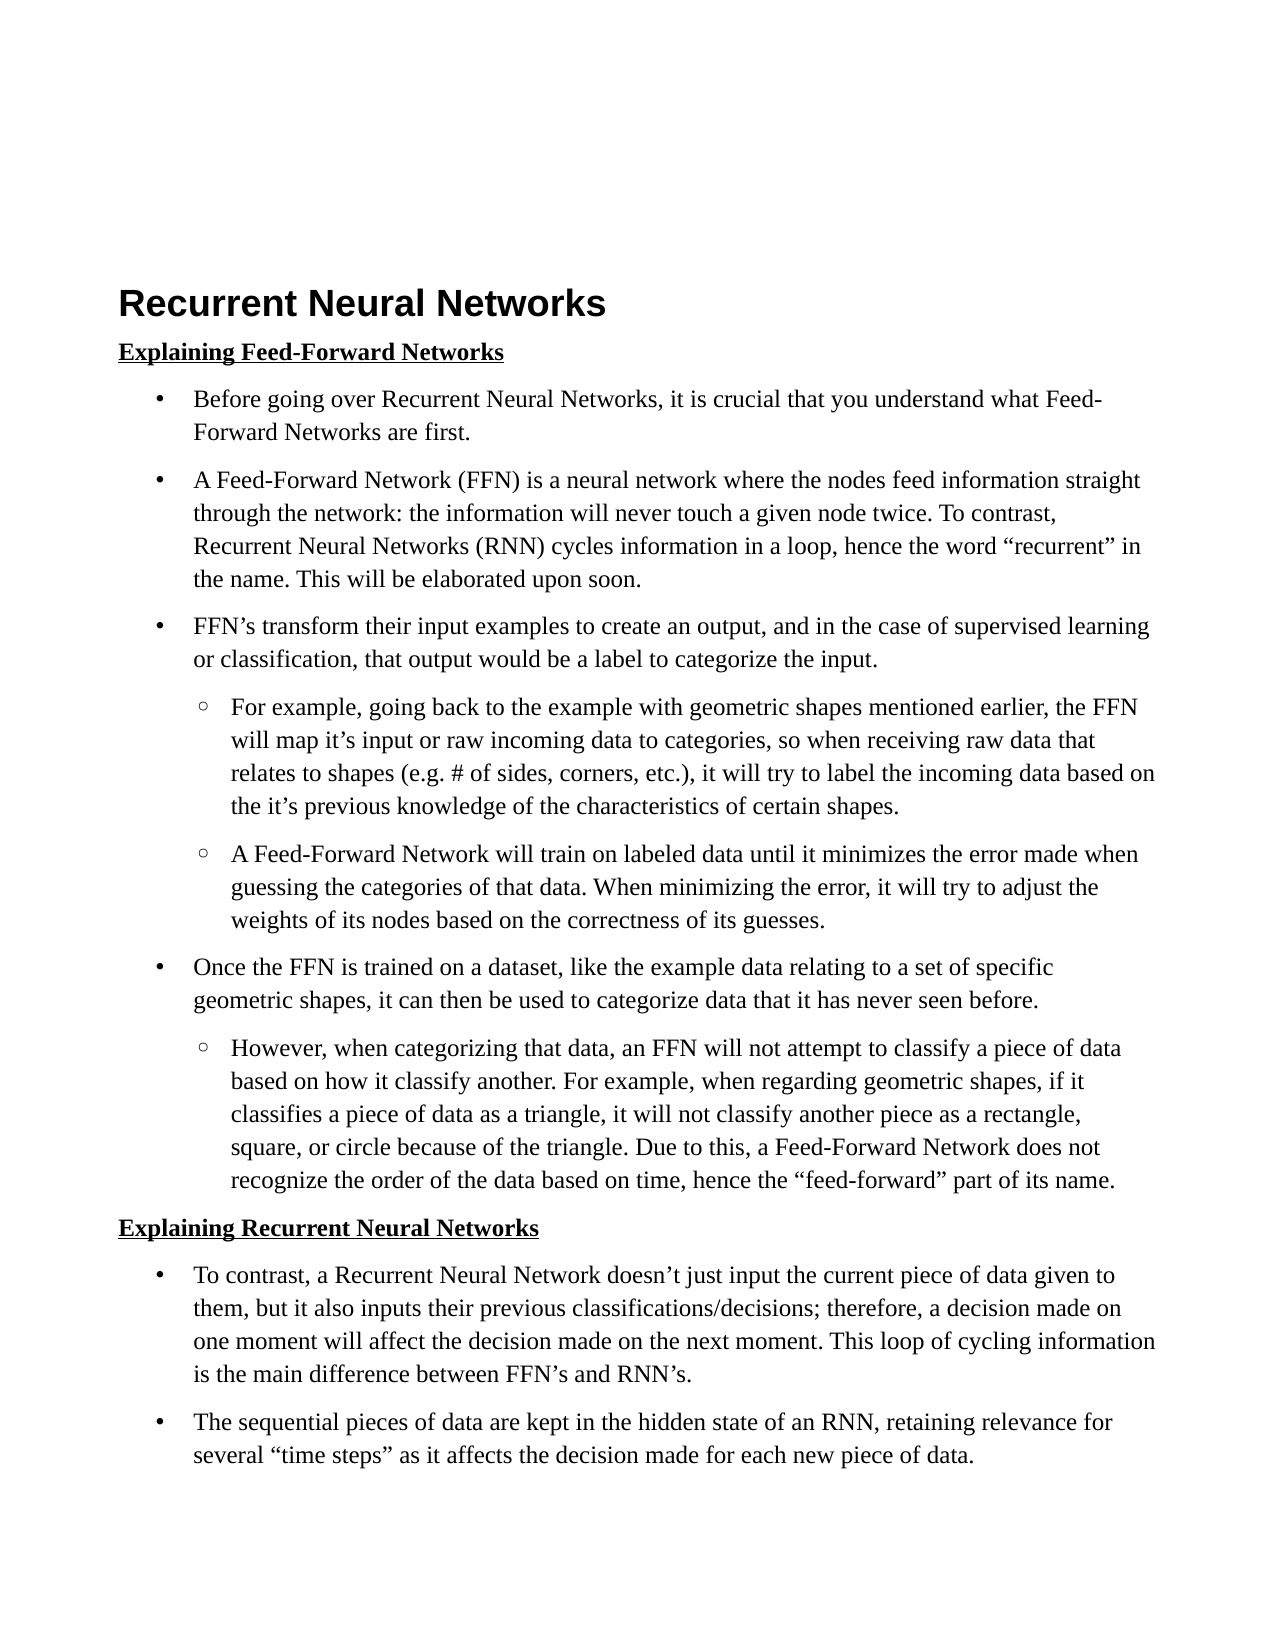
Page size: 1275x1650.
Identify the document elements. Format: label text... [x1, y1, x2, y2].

list FFN’s transform their input examples to create an output, and in the case of supervised learning or classification, that output would be a label to categorize the input. [156, 611, 1157, 673]
list However, when categorizing that data, an FFN will not attempt to classify a piece of data based on how it classify another. For example, when regarding geometric shapes, if it classifies a piece of data as a triangle, it will not classify another piece as a rectangle, square, or circle because of the triangle. Due to this, a Feed-Forward Network does not recognize the order of the data based on time, hence the “feed-forward” part of its name. [193, 1033, 1157, 1194]
text Explaining Feed-Forward Networks [118, 337, 1157, 365]
list The sequential pieces of data are kept in the hidden state of an RNN, retaining relevance for several “time steps” as it affects the decision made for each new piece of data. [156, 1407, 1157, 1469]
list Before going over Recurrent Neural Networks, it is crucial that you understand what Feed-Forward Networks are first. [156, 384, 1157, 446]
list A Feed-Forward Network will train on labeled data until it minimizes the error made when guessing the categories of that data. When minimizing the error, it will try to adjust the weights of its nodes based on the correctness of its guesses. [193, 839, 1157, 933]
list For example, going back to the example with geometric shapes mentioned earlier, the FFN will map it’s input or raw incoming data to categories, so when receiving raw data that relates to shapes (e.g. # of sides, corners, etc.), it will try to label the incoming data based on the it’s previous knowledge of the characteristics of certain shapes. [193, 692, 1157, 820]
list Once the FFN is trained on a dataset, like the example data relating to a set of specific geometric shapes, it can then be used to categorize data that it has never seen before. [156, 952, 1157, 1014]
text Explaining Recurrent Neural Networks [118, 1213, 1157, 1241]
list A Feed-Forward Network (FFN) is a neural network where the nodes feed information straight through the network: the information will never touch a given node twice. To contrast, Recurrent Neural Networks (RNN) cycles information in a loop, hence the word “recurrent” in the name. This will be elaborated upon soon. [156, 465, 1157, 593]
list To contrast, a Recurrent Neural Network doesn’t just input the current piece of data given to them, but it also inputs their previous classifications/decisions; therefore, a decision made on one moment will affect the decision made on the next moment. This loop of cycling information is the main difference between FFN’s and RNN’s. [156, 1260, 1157, 1388]
subtitle Recurrent Neural Networks [118, 280, 1157, 324]
